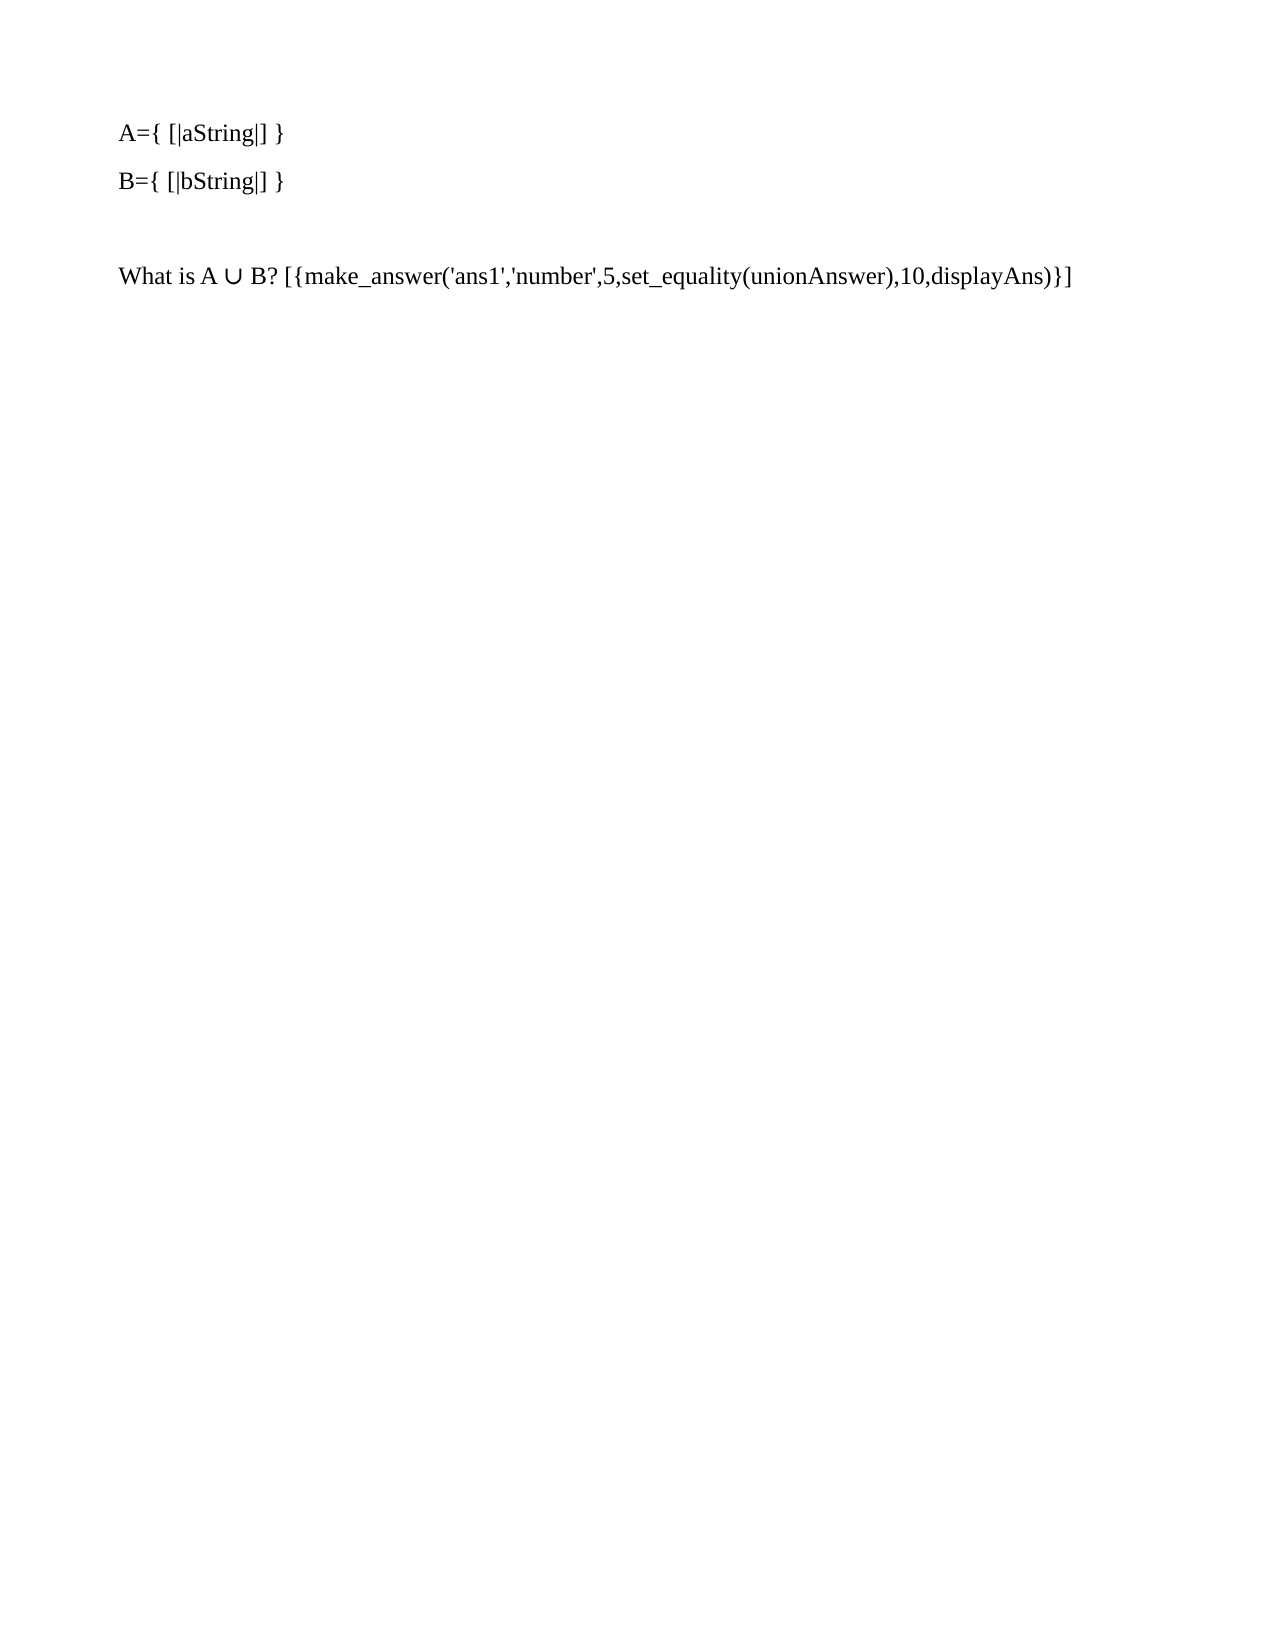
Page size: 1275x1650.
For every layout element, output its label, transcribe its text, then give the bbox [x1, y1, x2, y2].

text What is A ∪ B? [{make_answer('ans1','number',5,set_equality(unionAnswer),10,displayAns)}] [118, 261, 1157, 290]
text B={ [|bString|] } [118, 166, 1157, 194]
text A={ [|aString|] } [118, 118, 1157, 147]
